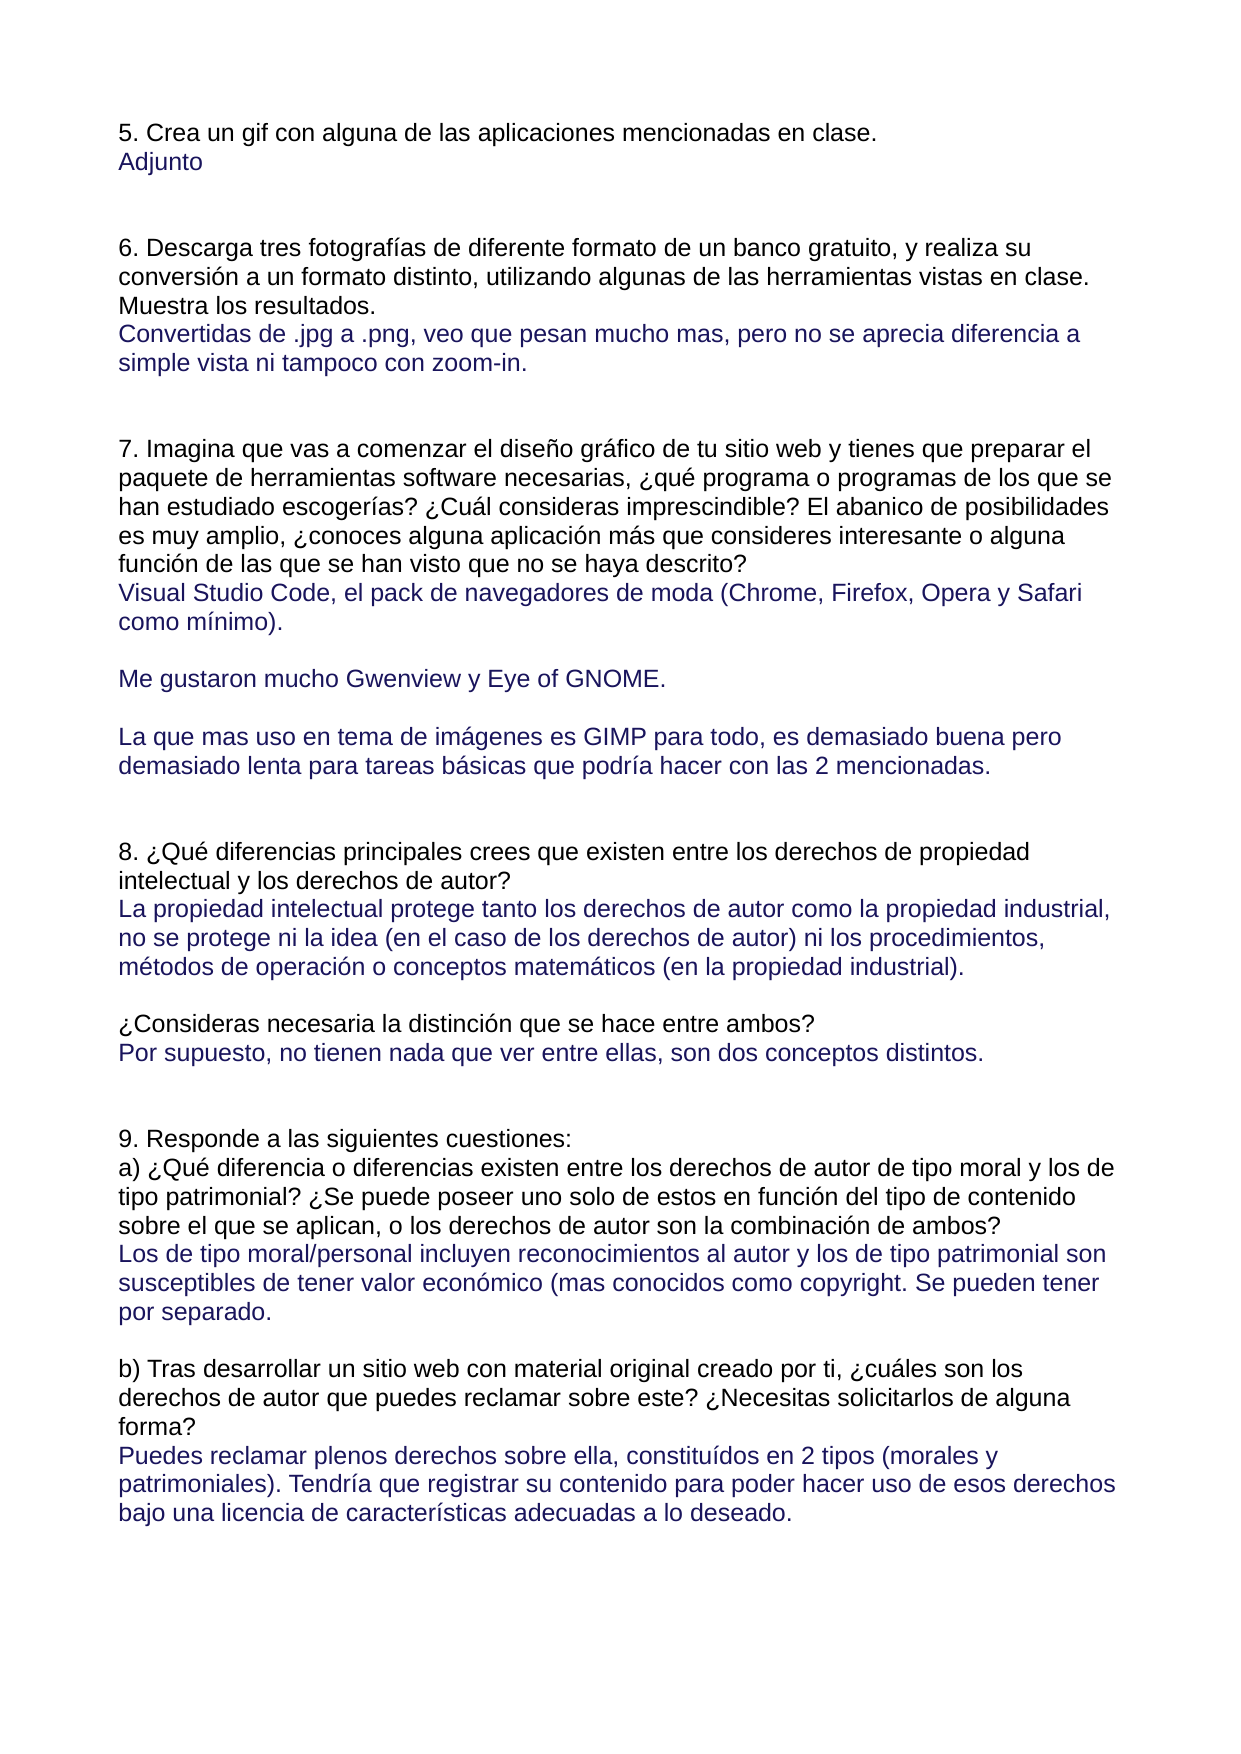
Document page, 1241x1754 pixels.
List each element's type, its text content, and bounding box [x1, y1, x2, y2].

text Adjunto [118, 147, 1122, 176]
text Los de tipo moral/personal incluyen reconocimientos al autor y los de tipo patrimonial son susceptibles de tener valor económico (mas conocidos como copyright. Se pueden tener por separado. [118, 1239, 1122, 1326]
text Visual Studio Code, el pack de navegadores de moda (Chrome, Firefox, Opera y Safari como mínimo). [118, 578, 1122, 636]
text Convertidas de .jpg a .png, veo que pesan mucho mas, pero no se aprecia diferencia a simple vista ni tampoco con zoom-in. [118, 319, 1122, 377]
text 6. Descarga tres fotografías de diferente formato de un banco gratuito, y realiza su conversión a un formato distinto, utilizando algunas de las herramientas vistas en clase. Muestra los resultados. [118, 233, 1122, 319]
text ¿Consideras necesaria la distinción que se hace entre ambos? [118, 1009, 1122, 1038]
text 5. Crea un gif con alguna de las aplicaciones mencionadas en clase. [118, 118, 1122, 147]
text b) Tras desarrollar un sitio web con material original creado por ti, ¿cuáles son los derechos de autor que puedes reclamar sobre este? ¿Necesitas solicitarlos de alguna forma? [118, 1354, 1122, 1441]
text 7. Imagina que vas a comenzar el diseño gráfico de tu sitio web y tienes que preparar el paquete de herramientas software necesarias, ¿qué programa o programas de los que se han estudiado escogerías? ¿Cuál consideras imprescindible? El abanico de posibilidades es muy amplio, ¿conoces alguna aplicación más que consideres interesante o alguna función de las que se han visto que no se haya descrito? [118, 434, 1122, 578]
text Por supuesto, no tienen nada que ver entre ellas, son dos conceptos distintos. [118, 1038, 1122, 1067]
text La que mas uso en tema de imágenes es GIMP para todo, es demasiado buena pero demasiado lenta para tareas básicas que podría hacer con las 2 mencionadas. [118, 722, 1122, 779]
text a) ¿Qué diferencia o diferencias existen entre los derechos de autor de tipo moral y los de tipo patrimonial? ¿Se puede poseer uno solo de estos en función del tipo de contenido sobre el que se aplican, o los derechos de autor son la combinación de ambos? [118, 1153, 1122, 1239]
text 8. ¿Qué diferencias principales crees que existen entre los derechos de propiedad intelectual y los derechos de autor? [118, 837, 1122, 894]
text 9. Responde a las siguientes cuestiones: [118, 1124, 1122, 1153]
text Me gustaron mucho Gwenview y Eye of GNOME. [118, 664, 1122, 693]
text Puedes reclamar plenos derechos sobre ella, constituídos en 2 tipos (morales y patrimoniales). Tendría que registrar su contenido para poder hacer uso de esos derechos bajo una licencia de características adecuadas a lo deseado. [118, 1441, 1122, 1527]
text La propiedad intelectual protege tanto los derechos de autor como la propiedad industrial, no se protege ni la idea (en el caso de los derechos de autor) ni los procedimientos, métodos de operación o conceptos matemáticos (en la propiedad industrial). [118, 894, 1122, 981]
